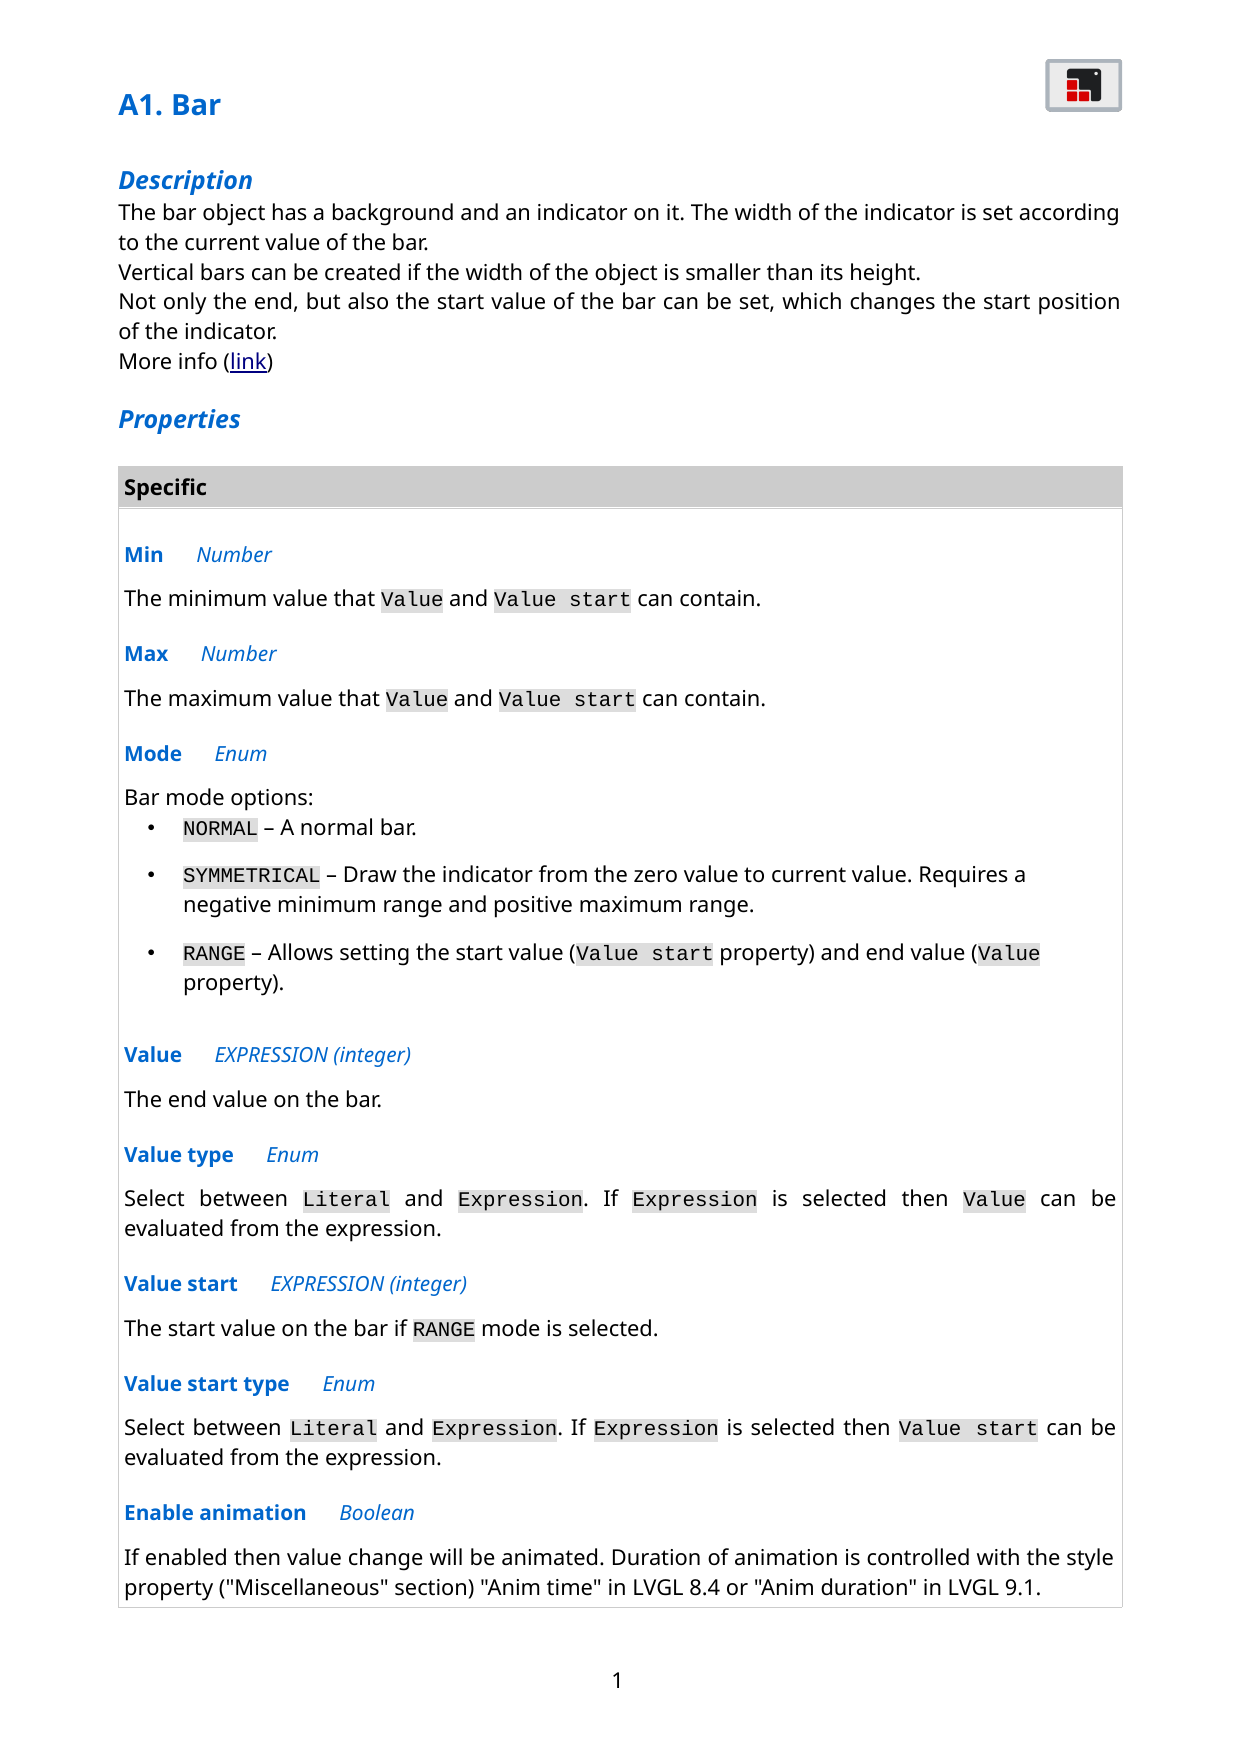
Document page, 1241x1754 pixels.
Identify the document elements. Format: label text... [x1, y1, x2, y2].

text Not only the end, but also the start value of the bar can be set, which changes the start position of the indicator. [118, 286, 1122, 346]
table_cell Min Number The minimum value that Value and Value start can contain. Max Number The maximum value that Value and Value start can contain. Mode Enum Bar mode options: NORMAL – A normal bar. SYMMETRICAL – Draw the indicator from the zero value to current value. Requires a negative minimum range and positive maximum range. RANGE – Allows setting the start value (Value start property) and end value (Value property). Value EXPRESSION (integer) The end value on the bar. Value type Enum Select between Literal and Expression. If Expression is selected then Value can be evaluated from the expression. Value start EXPRESSION (integer) The start value on the bar if RANGE mode is selected. Value start type Enum Select between Literal and Expression. If Expression is selected then Value start can be evaluated from the expression. Enable animation Boolean If enabled then value change will be animated. Duration of animation is controlled with the style property ("Miscellaneous" section) "Anim time" in LVGL 8.4 or "Anim duration" in LVGL 9.1. [119, 509, 1122, 1607]
picture [1045, 59, 1123, 112]
subtitle Bar [118, 84, 1122, 124]
subtitle Properties [118, 402, 1122, 436]
text Vertical bars can be created if the width of the object is smaller than its height. [118, 256, 1122, 286]
table_header Specific [119, 467, 1122, 507]
text More info (link) [118, 346, 1122, 376]
text The bar object has a background and an indicator on it. The width of the indicator is set according to the current value of the bar. [118, 197, 1122, 256]
subtitle Description [118, 163, 1122, 197]
